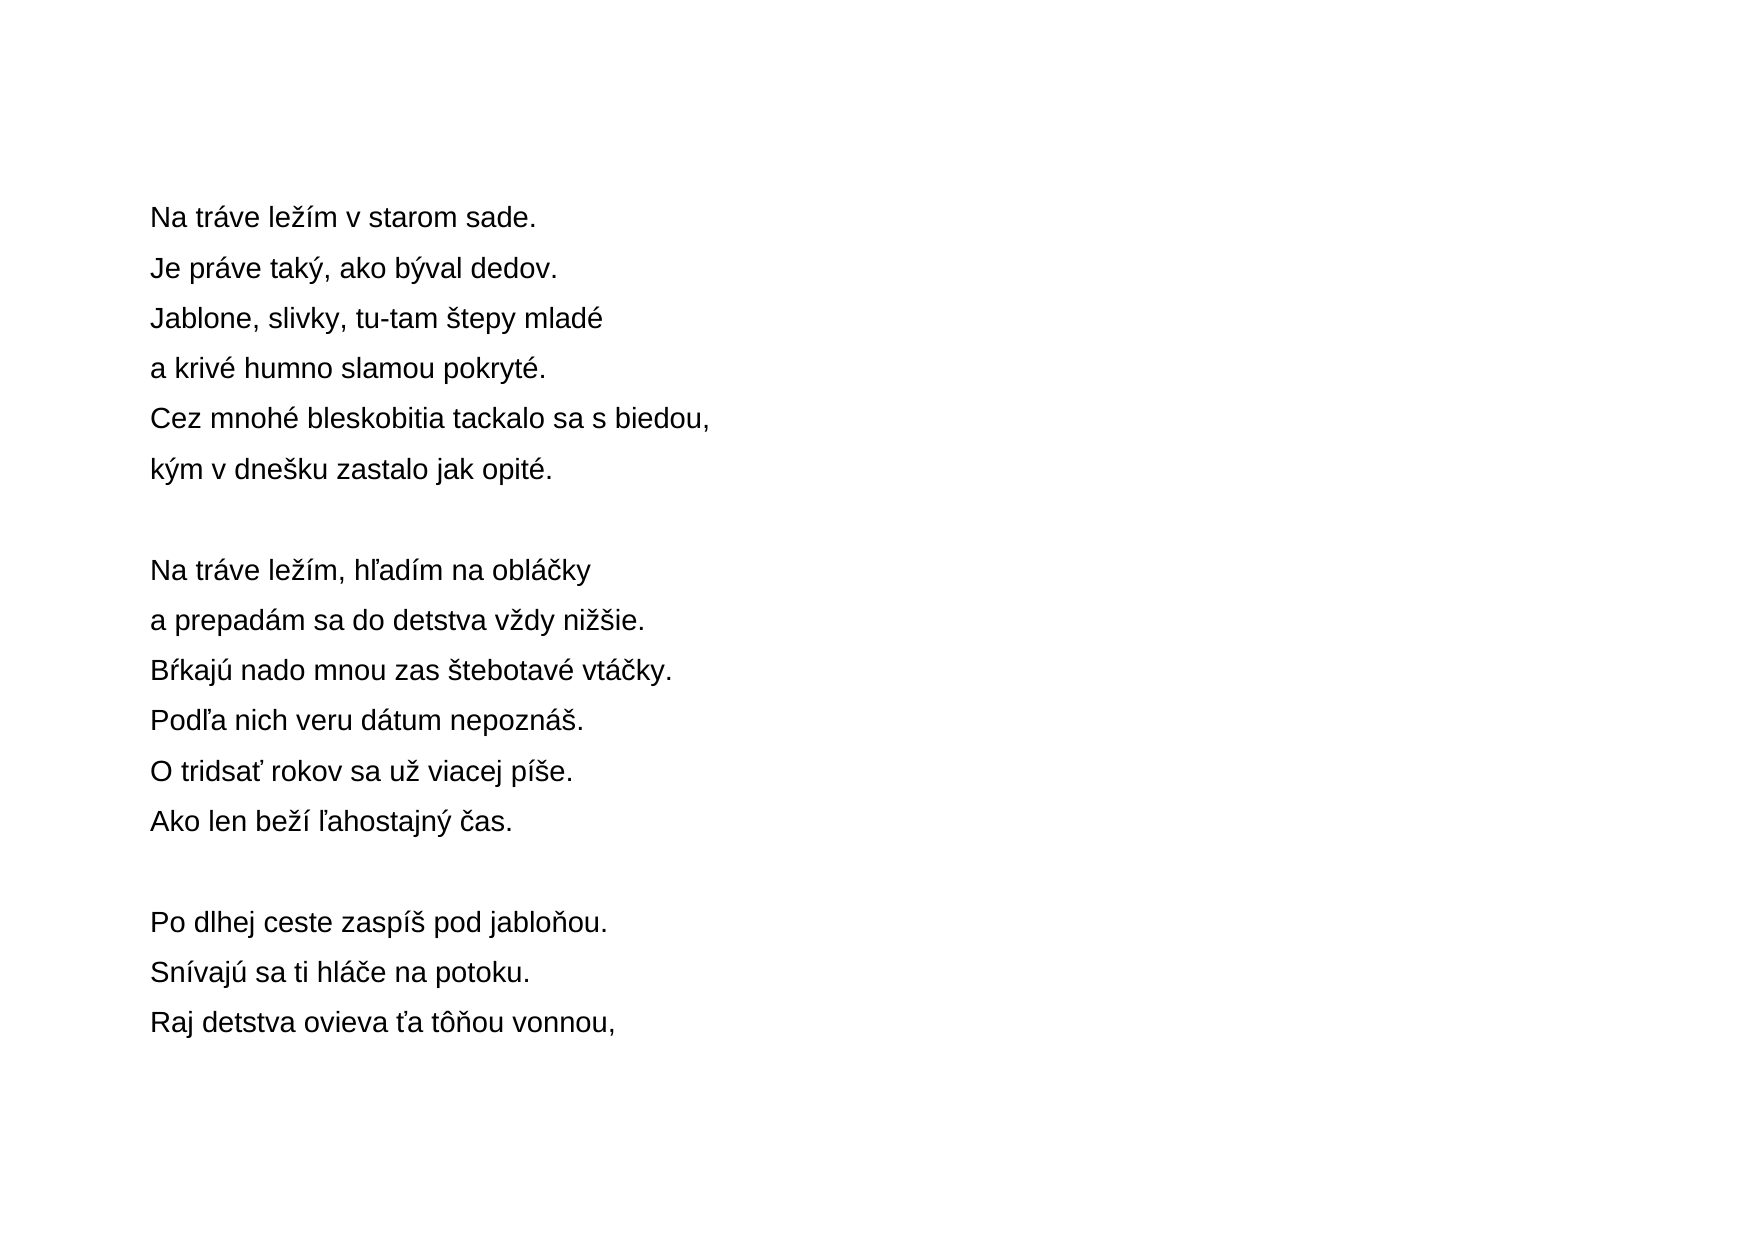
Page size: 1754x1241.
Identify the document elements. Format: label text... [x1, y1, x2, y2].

text Po dlhej ceste zaspíš pod jabloňou. [150, 905, 1243, 938]
text Raj detstva ovieva ťa tôňou vonnou, [150, 1005, 1243, 1039]
text a krivé humno slamou pokryté. [150, 351, 1243, 385]
text O tridsať rokov sa už viacej píše. [150, 754, 1243, 787]
text Na tráve ležím v starom sade. [150, 200, 1243, 234]
text Ako len beží ľahostajný čas. [150, 804, 1243, 838]
text Snívajú sa ti hláče na potoku. [150, 955, 1243, 988]
text Bŕkajú nado mnou zas štebotavé vtáčky. [150, 653, 1243, 687]
text kým v dnešku zastalo jak opité. [150, 452, 1243, 485]
text Podľa nich veru dátum nepoznáš. [150, 703, 1243, 737]
text Jablone, slivky, tu-tam štepy mladé [150, 301, 1243, 334]
text Cez mnohé bleskobitia tackalo sa s biedou, [150, 402, 1243, 435]
text a prepadám sa do detstva vždy nižšie. [150, 603, 1243, 636]
text Je práve taký, ako býval dedov. [150, 251, 1243, 284]
text Na tráve ležím, hľadím na obláčky [150, 552, 1243, 586]
